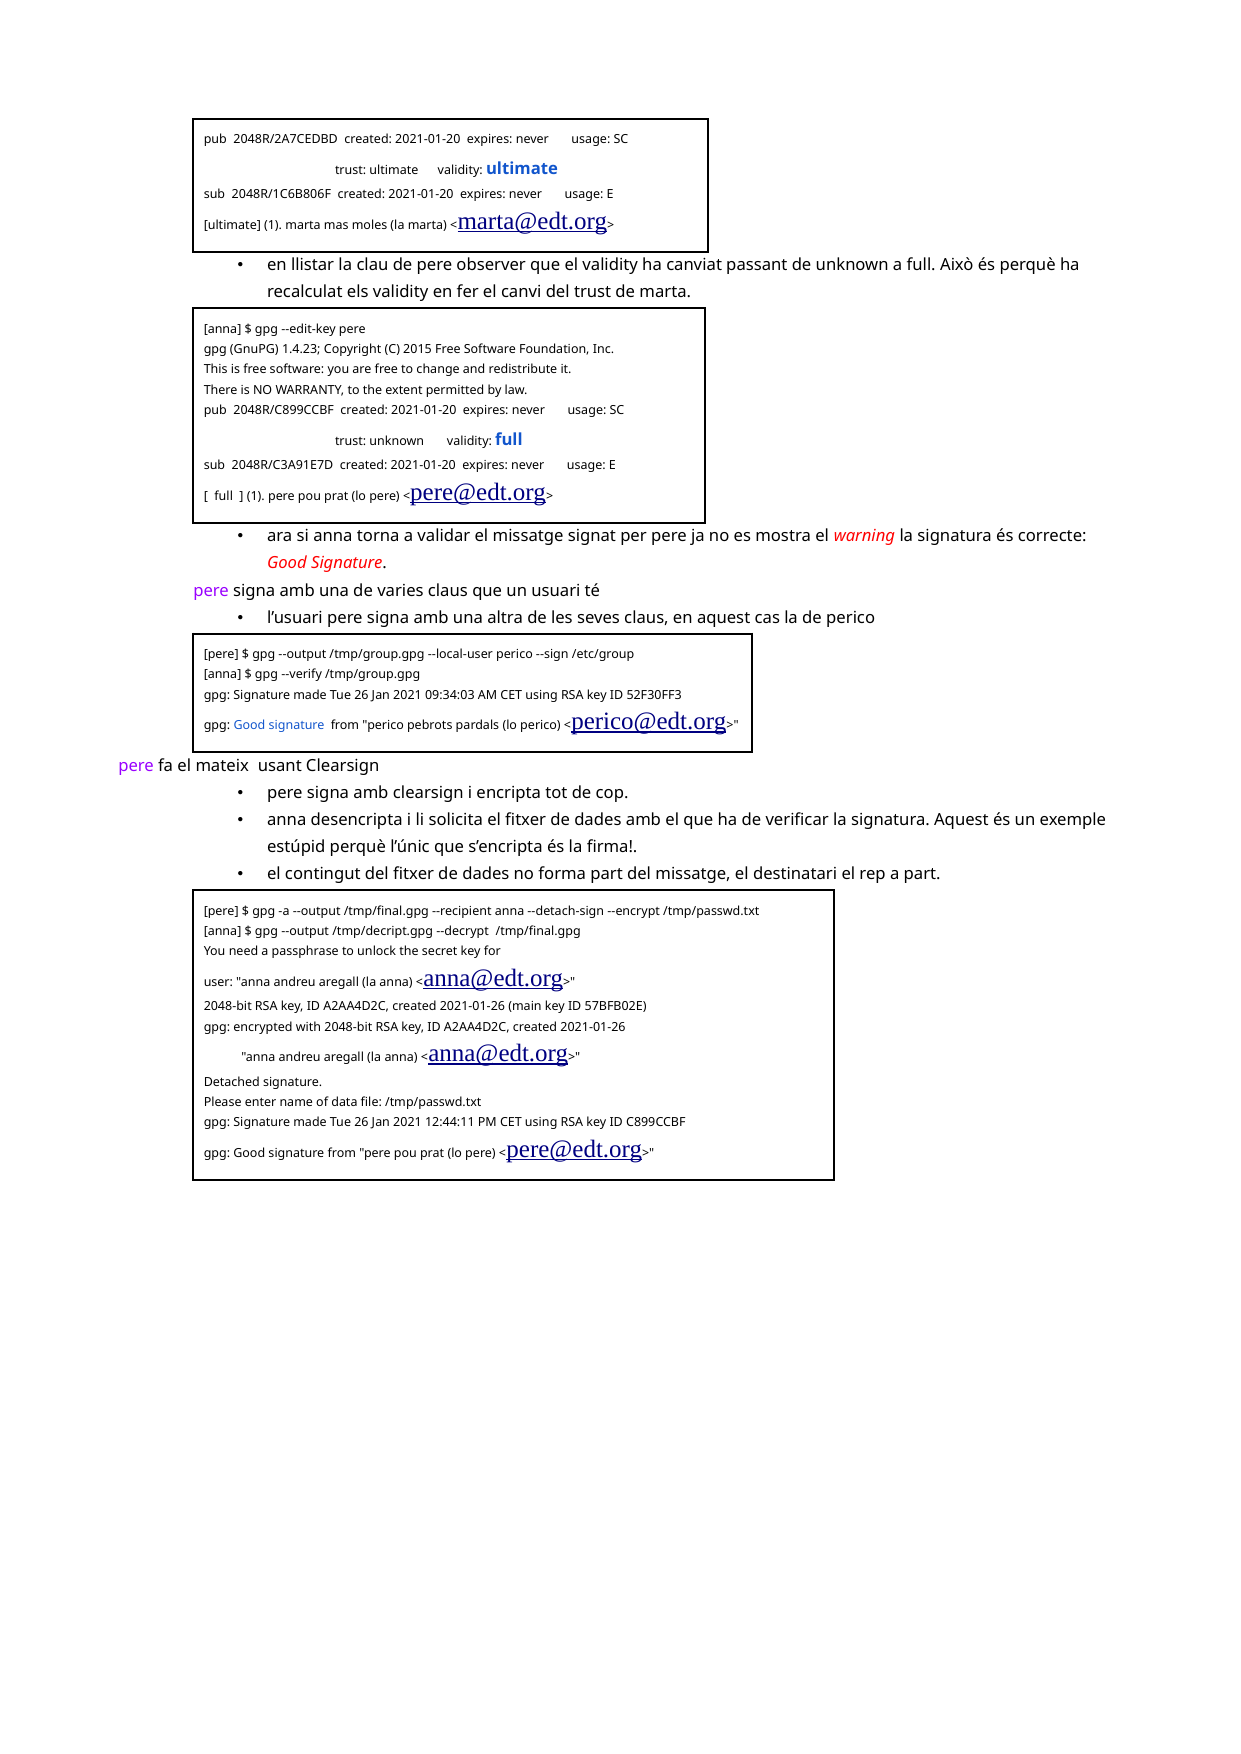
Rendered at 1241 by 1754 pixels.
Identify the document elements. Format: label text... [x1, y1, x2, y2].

list l’usuari pere signa amb una altra de les seves claus, en aquest cas la de perico [237, 605, 1122, 628]
list el contingut del fitxer de dades no forma part del missatge, el destinatari el rep a part. [237, 862, 1122, 885]
table_header pub 2048R/2A7CEDBD created: 2021-01-20 expires: never usage: SC trust: ultimate validity: ultimate sub 2048R/1C6B806F created: 2021-01-20 expires: never usage: E [ultimate] (1). marta mas moles (la marta) <marta@edt.org> [194, 120, 707, 251]
table_header [pere] $ gpg -a --output /tmp/final.gpg --recipient anna --detach-sign --encrypt /tmp/passwd.txt [anna] $ gpg --output /tmp/decript.gpg --decrypt /tmp/final.gpg You need a passphrase to unlock the secret key for user: "anna andreu aregall (la anna) <anna@edt.org>" 2048-bit RSA key, ID A2AA4D2C, created 2021-01-26 (main key ID 57BFB02E) gpg: encrypted with 2048-bit RSA key, ID A2AA4D2C, created 2021-01-26 "anna andreu aregall (la anna) <anna@edt.org>" Detached signature. Please enter name of data file: /tmp/passwd.txt gpg: Signature made Tue 26 Jan 2021 12:44:11 PM CET using RSA key ID C899CCBF gpg: Good signature from "pere pou prat (lo pere) <pere@edt.org>" [194, 891, 833, 1179]
text pere fa el mateix usant Clearsign [118, 753, 1122, 776]
table_header [anna] $ gpg --edit-key pere gpg (GnuPG) 1.4.23; Copyright (C) 2015 Free Software Foundation, Inc. This is free software: you are free to change and redistribute it. There is NO WARRANTY, to the extent permitted by law. pub 2048R/C899CCBF created: 2021-01-20 expires: never usage: SC trust: unknown validity: full sub 2048R/C3A91E7D created: 2021-01-20 expires: never usage: E [ full ] (1). pere pou prat (lo pere) <pere@edt.org> [194, 309, 704, 522]
list anna desencripta i li solicita el fitxer de dades amb el que ha de verificar la signatura. Aquest és un exemple estúpid perquè l’únic que s’encripta és la firma!. [237, 808, 1122, 857]
list ara si anna torna a validar el missatge signat per pere ja no es mostra el warning la signatura és correcte: Good Signature. [237, 524, 1122, 574]
text pere signa amb una de varies claus que un usuari té [193, 578, 1122, 601]
list en llistar la clau de pere observer que el validity ha canviat passant de unknown a full. Això és perquè ha recalculat els validity en fer el canvi del trust de marta. [237, 253, 1122, 303]
list pere signa amb clearsign i encripta tot de cop. [237, 780, 1122, 803]
table_header [pere] $ gpg --output /tmp/group.gpg --local-user perico --sign /etc/group [anna] $ gpg --verify /tmp/group.gpg gpg: Signature made Tue 26 Jan 2021 09:34:03 AM CET using RSA key ID 52F30FF3 gpg: Good signature from "perico pebrots pardals (lo perico) <perico@edt.org>" [194, 635, 751, 751]
